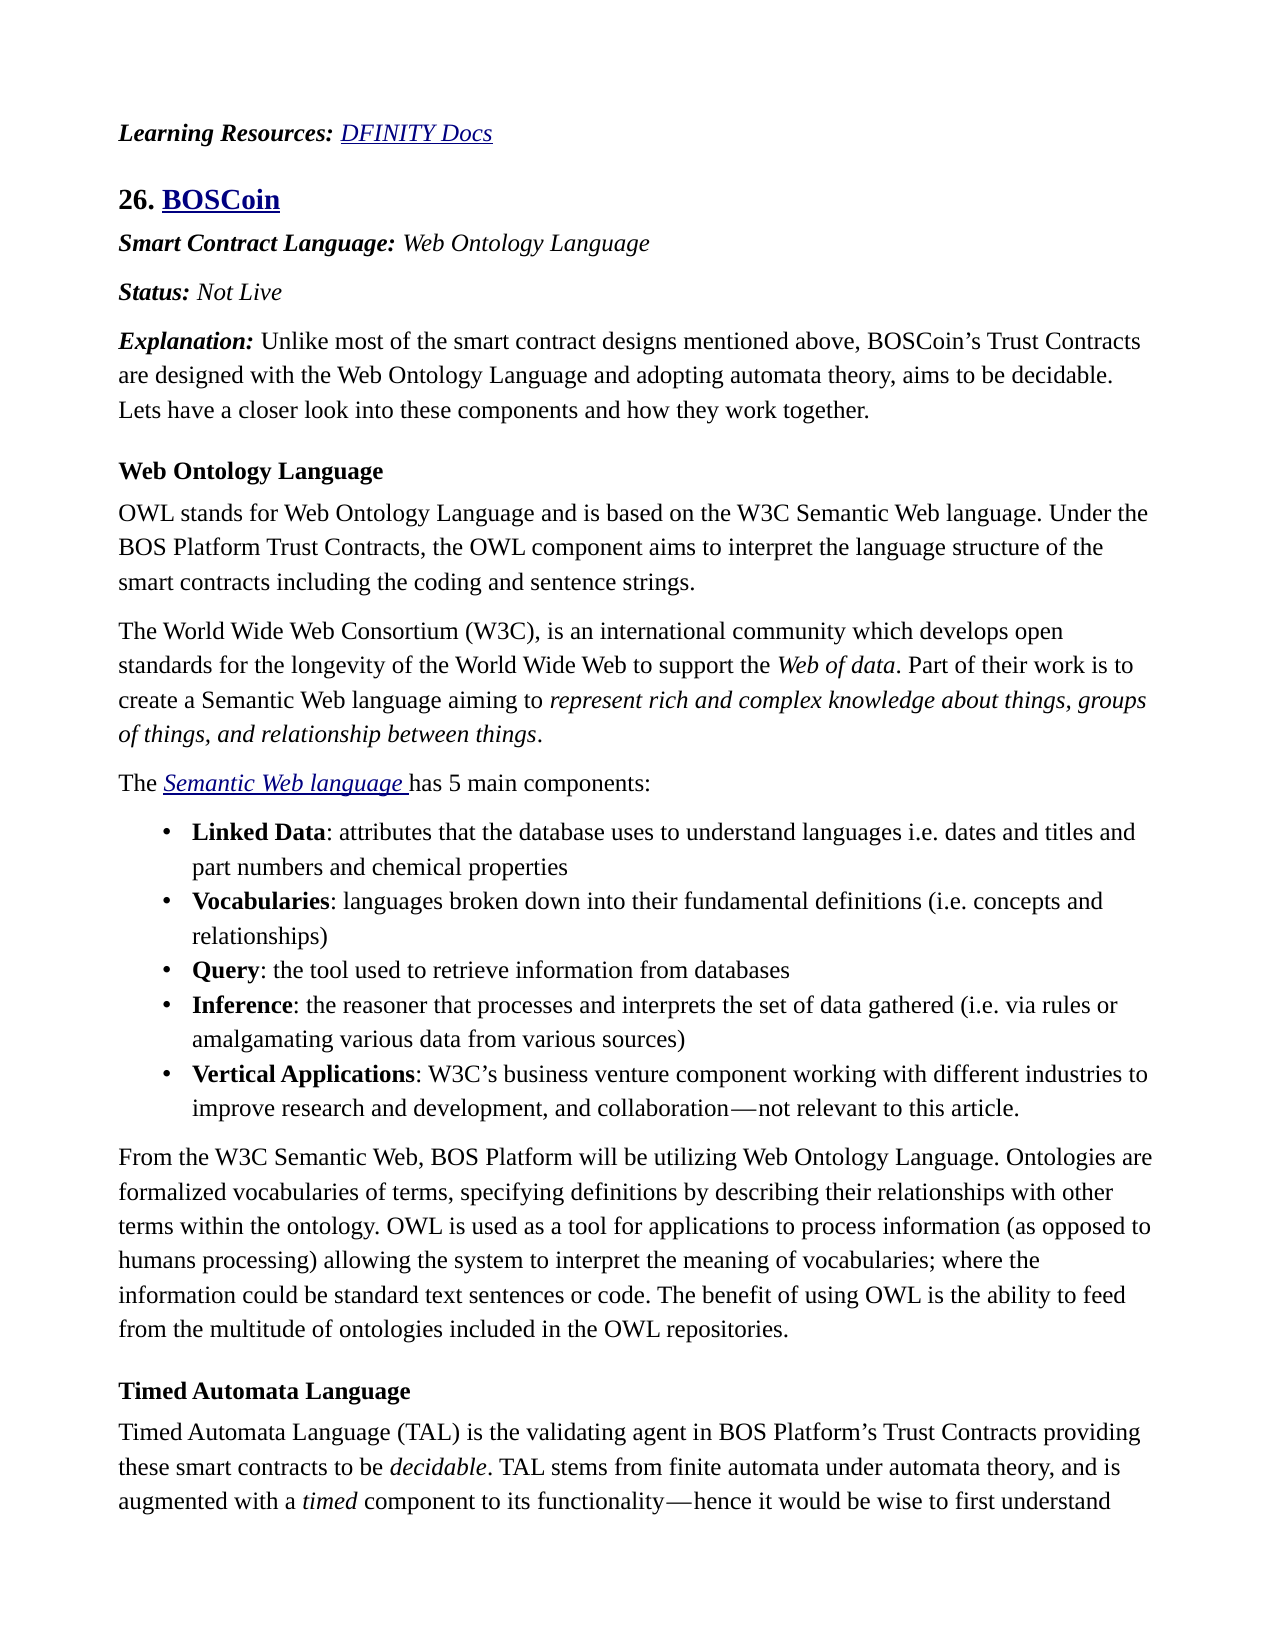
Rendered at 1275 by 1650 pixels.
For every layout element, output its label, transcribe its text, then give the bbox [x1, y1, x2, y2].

text Smart Contract Language: Web Ontology Language [118, 228, 1157, 257]
subtitle Timed Automata Language [118, 1376, 1157, 1405]
text Timed Automata Language (TAL) is the validating agent in BOS Platform’s Trust Contracts providing these smart contracts to be decidable. TAL stems from finite automata under automata theory, and is augmented with a timed component to its functionality — hence it would be wise to first understand [118, 1417, 1157, 1515]
text From the W3C Semantic Web, BOS Platform will be utilizing Web Ontology Language. Ontologies are formalized vocabularies of terms, specifying definitions by describing their relationships with other terms within the ontology. OWL is used as a tool for applications to process information (as opposed to humans processing) allowing the system to interpret the meaning of vocabularies; where the information could be standard text sentences or code. The benefit of using OWL is the ability to feed from the multitude of ontologies included in the OWL repositories. [118, 1142, 1157, 1343]
list Query: the tool used to retrieve information from databases [162, 955, 1157, 984]
text Explanation: Unlike most of the smart contract designs mentioned above, BOSCoin’s Trust Contracts are designed with the Web Ontology Language and adopting automata theory, aims to be decidable. Lets have a closer look into these components and how they work together. [118, 326, 1157, 424]
subtitle 26. BOSCoin [118, 182, 1157, 215]
text Status: Not Live [118, 277, 1157, 306]
subtitle Web Ontology Language [118, 456, 1157, 485]
list Linked Data: attributes that the database uses to understand languages i.e. dates and titles and part numbers and chemical properties [162, 817, 1157, 881]
text The World Wide Web Consortium (W3C), is an international community which develops open standards for the longevity of the World Wide Web to support the Web of data. Part of their work is to create a Semantic Web language aiming to represent rich and complex knowledge about things, groups of things, and relationship between things. [118, 616, 1157, 748]
text OWL stands for Web Ontology Language and is based on the W3C Semantic Web language. Under the BOS Platform Trust Contracts, the OWL component aims to interpret the language structure of the smart contracts including the coding and sentence strings. [118, 498, 1157, 595]
text The Semantic Web language has 5 main components: [118, 768, 1157, 797]
list Vocabularies: languages broken down into their fundamental definitions (i.e. concepts and relationships) [162, 886, 1157, 949]
text Learning Resources: DFINITY Docs [118, 118, 1157, 147]
list Inference: the reasoner that processes and interprets the set of data gathered (i.e. via rules or amalgamating various data from various sources) [162, 990, 1157, 1053]
list Vertical Applications: W3C’s business venture component working with different industries to improve research and development, and collaboration — not relevant to this article. [162, 1059, 1157, 1122]
